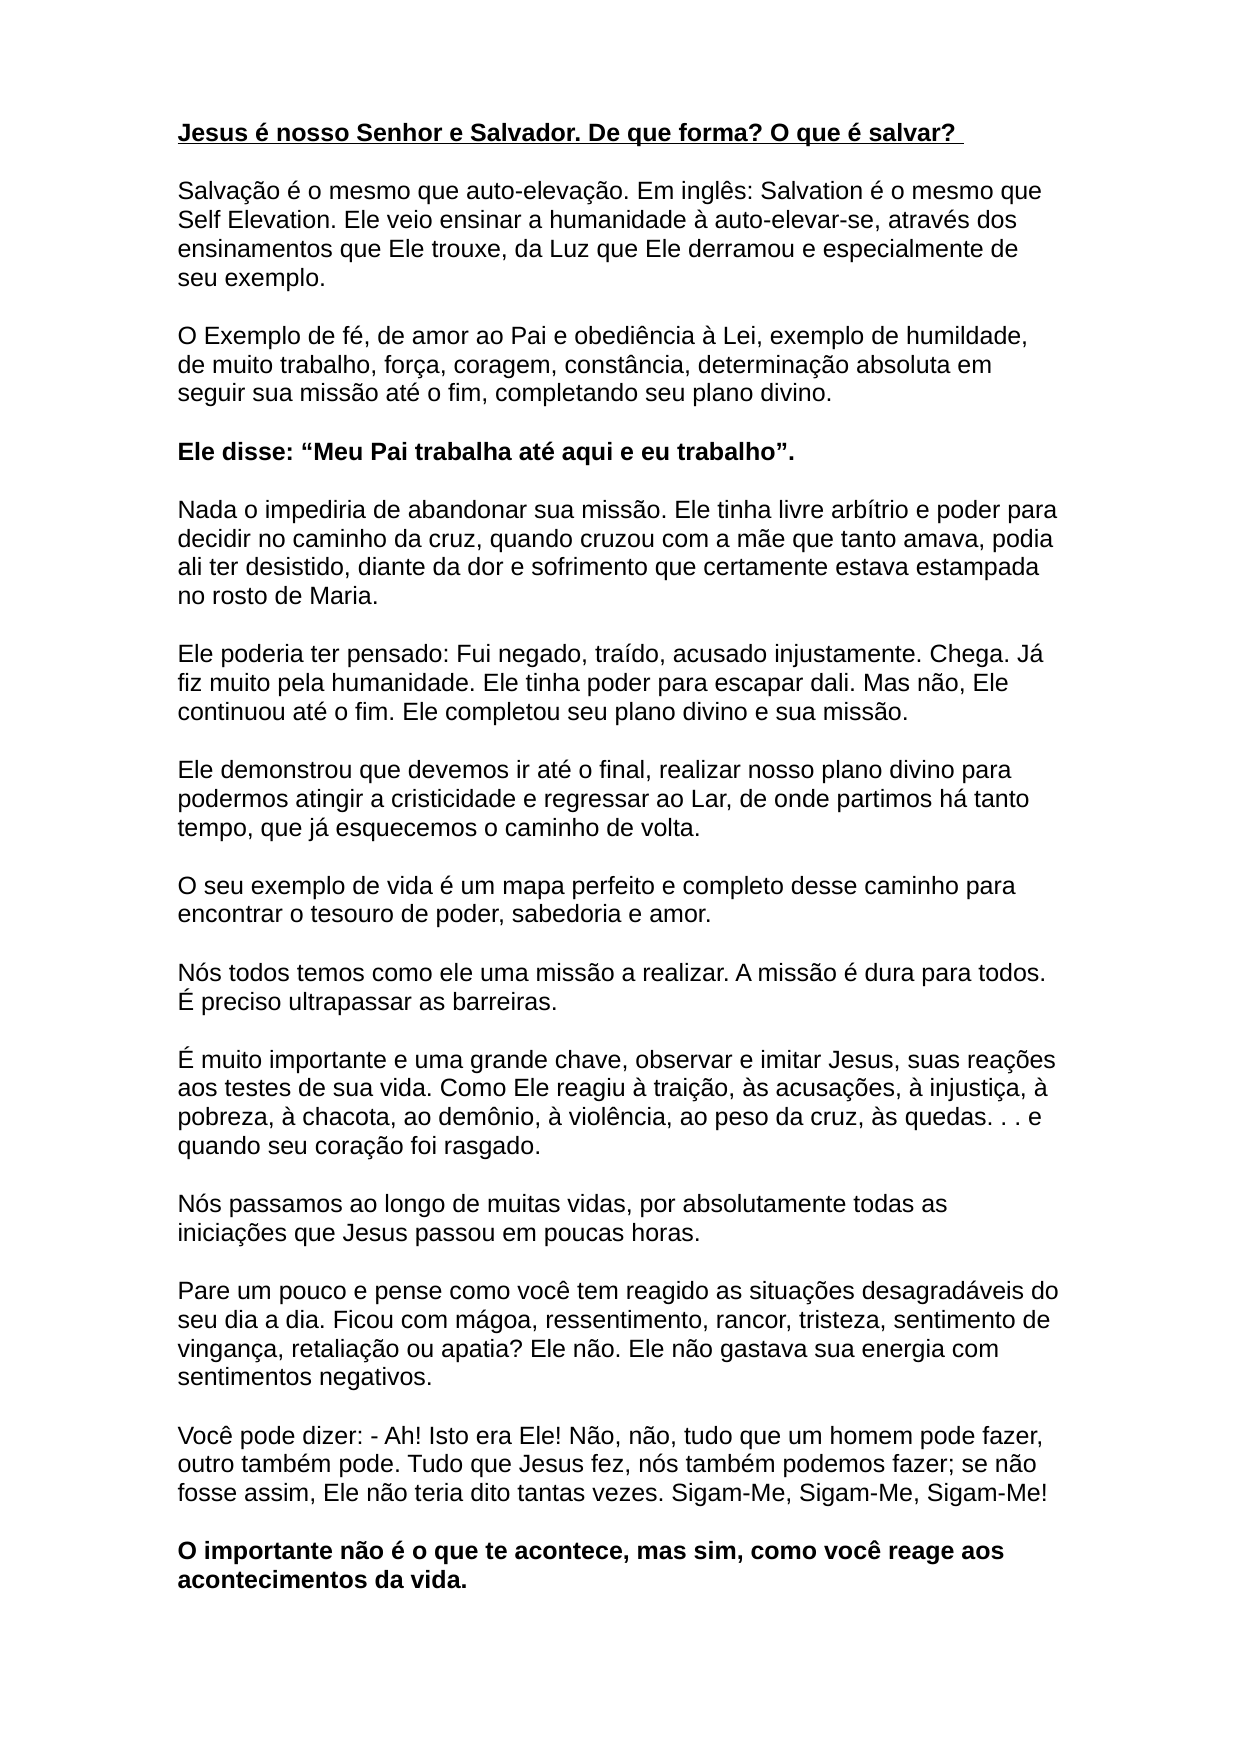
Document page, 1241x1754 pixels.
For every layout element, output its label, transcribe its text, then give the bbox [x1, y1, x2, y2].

text Nada o impediria de abandonar sua missão. Ele tinha livre arbítrio e poder para decidir no caminho da cruz, quando cruzou com a mãe que tanto amava, podia ali ter desistido, diante da dor e sofrimento que certamente estava estampada no rosto de Maria. [177, 495, 1063, 610]
text Ele disse: “Meu Pai trabalha até aqui e eu trabalho”. [177, 437, 1063, 465]
text Nós passamos ao longo de muitas vidas, por absolutamente todas as iniciações que Jesus passou em poucas horas. [177, 1189, 1063, 1247]
text Pare um pouco e pense como você tem reagido as situações desagradáveis do seu dia a dia. Ficou com mágoa, ressentimento, rancor, tristeza, sentimento de vingança, retaliação ou apatia? Ele não. Ele não gastava sua energia com sentimentos negativos. [177, 1276, 1063, 1391]
text O Exemplo de fé, de amor ao Pai e obediência à Lei, exemplo de humildade, de muito trabalho, força, coragem, constância, determinação absoluta em seguir sua missão até o fim, completando seu plano divino. [177, 321, 1063, 407]
text O importante não é o que te acontece, mas sim, como você reage aos acontecimentos da vida. [177, 1536, 1063, 1594]
text Ele demonstrou que devemos ir até o final, realizar nosso plano divino para podermos atingir a cristicidade e regressar ao Lar, de onde partimos há tanto tempo, que já esquecemos o caminho de volta. [177, 755, 1063, 841]
text Ele poderia ter pensado: Fui negado, traído, acusado injustamente. Chega. Já fiz muito pela humanidade. Ele tinha poder para escapar dali. Mas não, Ele continuou até o fim. Ele completou seu plano divino e sua missão. [177, 639, 1063, 726]
text Jesus é nosso Senhor e Salvador. De que forma? O que é salvar? [177, 118, 1063, 147]
text Nós todos temos como ele uma missão a realizar. A missão é dura para todos. É preciso ultrapassar as barreiras. [177, 958, 1063, 1015]
text O seu exemplo de vida é um mapa perfeito e completo desse caminho para encontrar o tesouro de poder, sabedoria e amor. [177, 871, 1063, 928]
text Você pode dizer: - Ah! Isto era Ele! Não, não, tudo que um homem pode fazer, outro também pode. Tudo que Jesus fez, nós também podemos fazer; se não fosse assim, Ele não teria dito tantas vezes. Sigam-Me, Sigam-Me, Sigam-Me! [177, 1421, 1063, 1507]
text É muito importante e uma grande chave, observar e imitar Jesus, suas reações aos testes de sua vida. Como Ele reagiu à traição, às acusações, à injustiça, à pobreza, à chacota, ao demônio, à violência, ao peso da cruz, às quedas. . . e quando seu coração foi rasgado. [177, 1045, 1063, 1160]
text Salvação é o mesmo que auto-elevação. Em inglês: Salvation é o mesmo que Self Elevation. Ele veio ensinar a humanidade à auto-elevar-se, através dos ensinamentos que Ele trouxe, da Luz que Ele derramou e especialmente de seu exemplo. [177, 176, 1063, 291]
